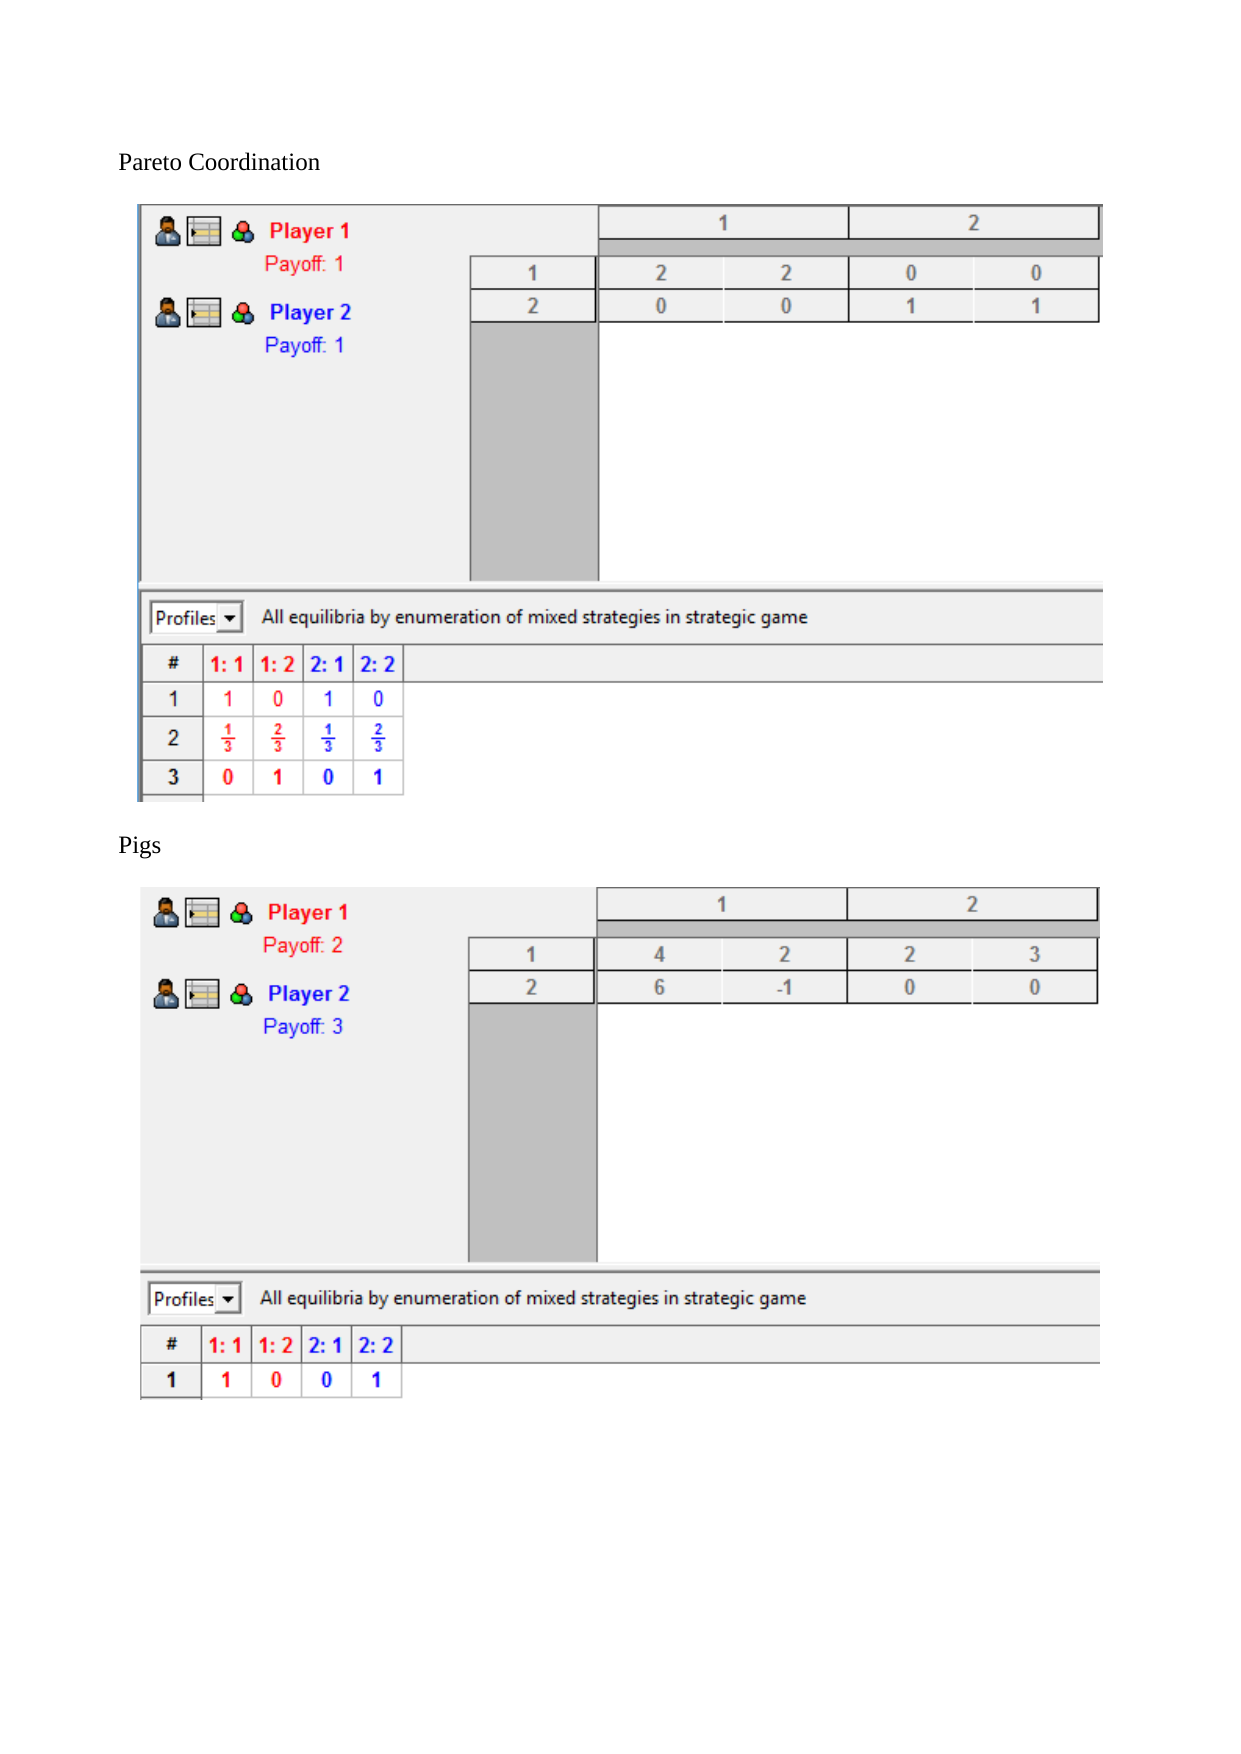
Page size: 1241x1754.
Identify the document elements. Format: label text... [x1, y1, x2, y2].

picture [140, 887, 1100, 1400]
text Pigs [118, 830, 1122, 859]
text Pareto Coordination [118, 147, 1122, 176]
picture [137, 204, 1103, 802]
